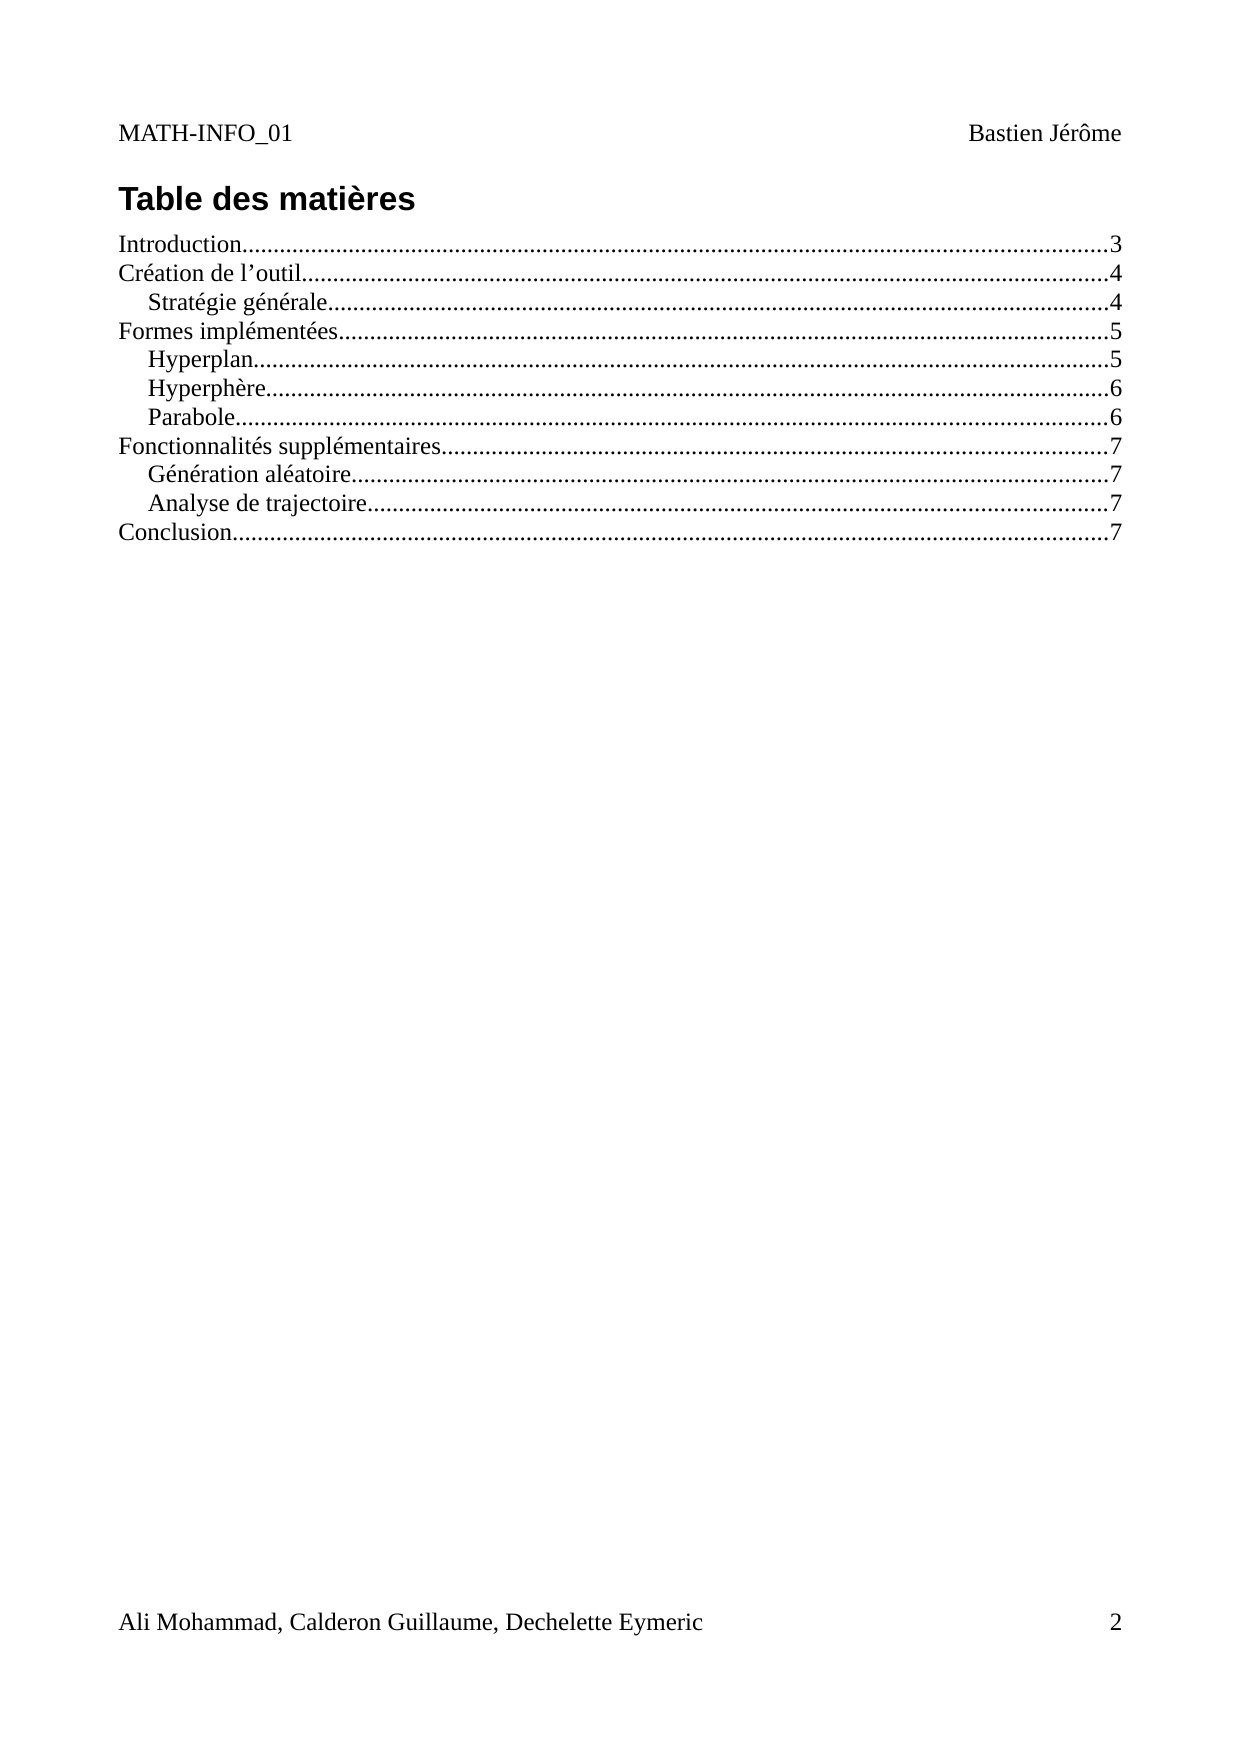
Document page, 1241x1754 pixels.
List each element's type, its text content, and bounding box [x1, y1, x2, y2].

text Introduction 3 [118, 229, 1122, 258]
text Parabole 6 [148, 402, 1122, 431]
text Conclusion 7 [118, 517, 1122, 546]
text Fonctionnalités supplémentaires 7 [118, 431, 1122, 459]
text Hyperphère 6 [148, 373, 1122, 402]
text Génération aléatoire 7 [148, 459, 1122, 488]
text Formes implémentées 5 [118, 316, 1122, 344]
text Création de l’outil 4 [118, 258, 1122, 287]
text Hyperplan 5 [148, 344, 1122, 373]
text Stratégie générale 4 [148, 287, 1122, 316]
subtitle Table des matières [118, 178, 1122, 217]
text Analyse de trajectoire 7 [148, 488, 1122, 517]
